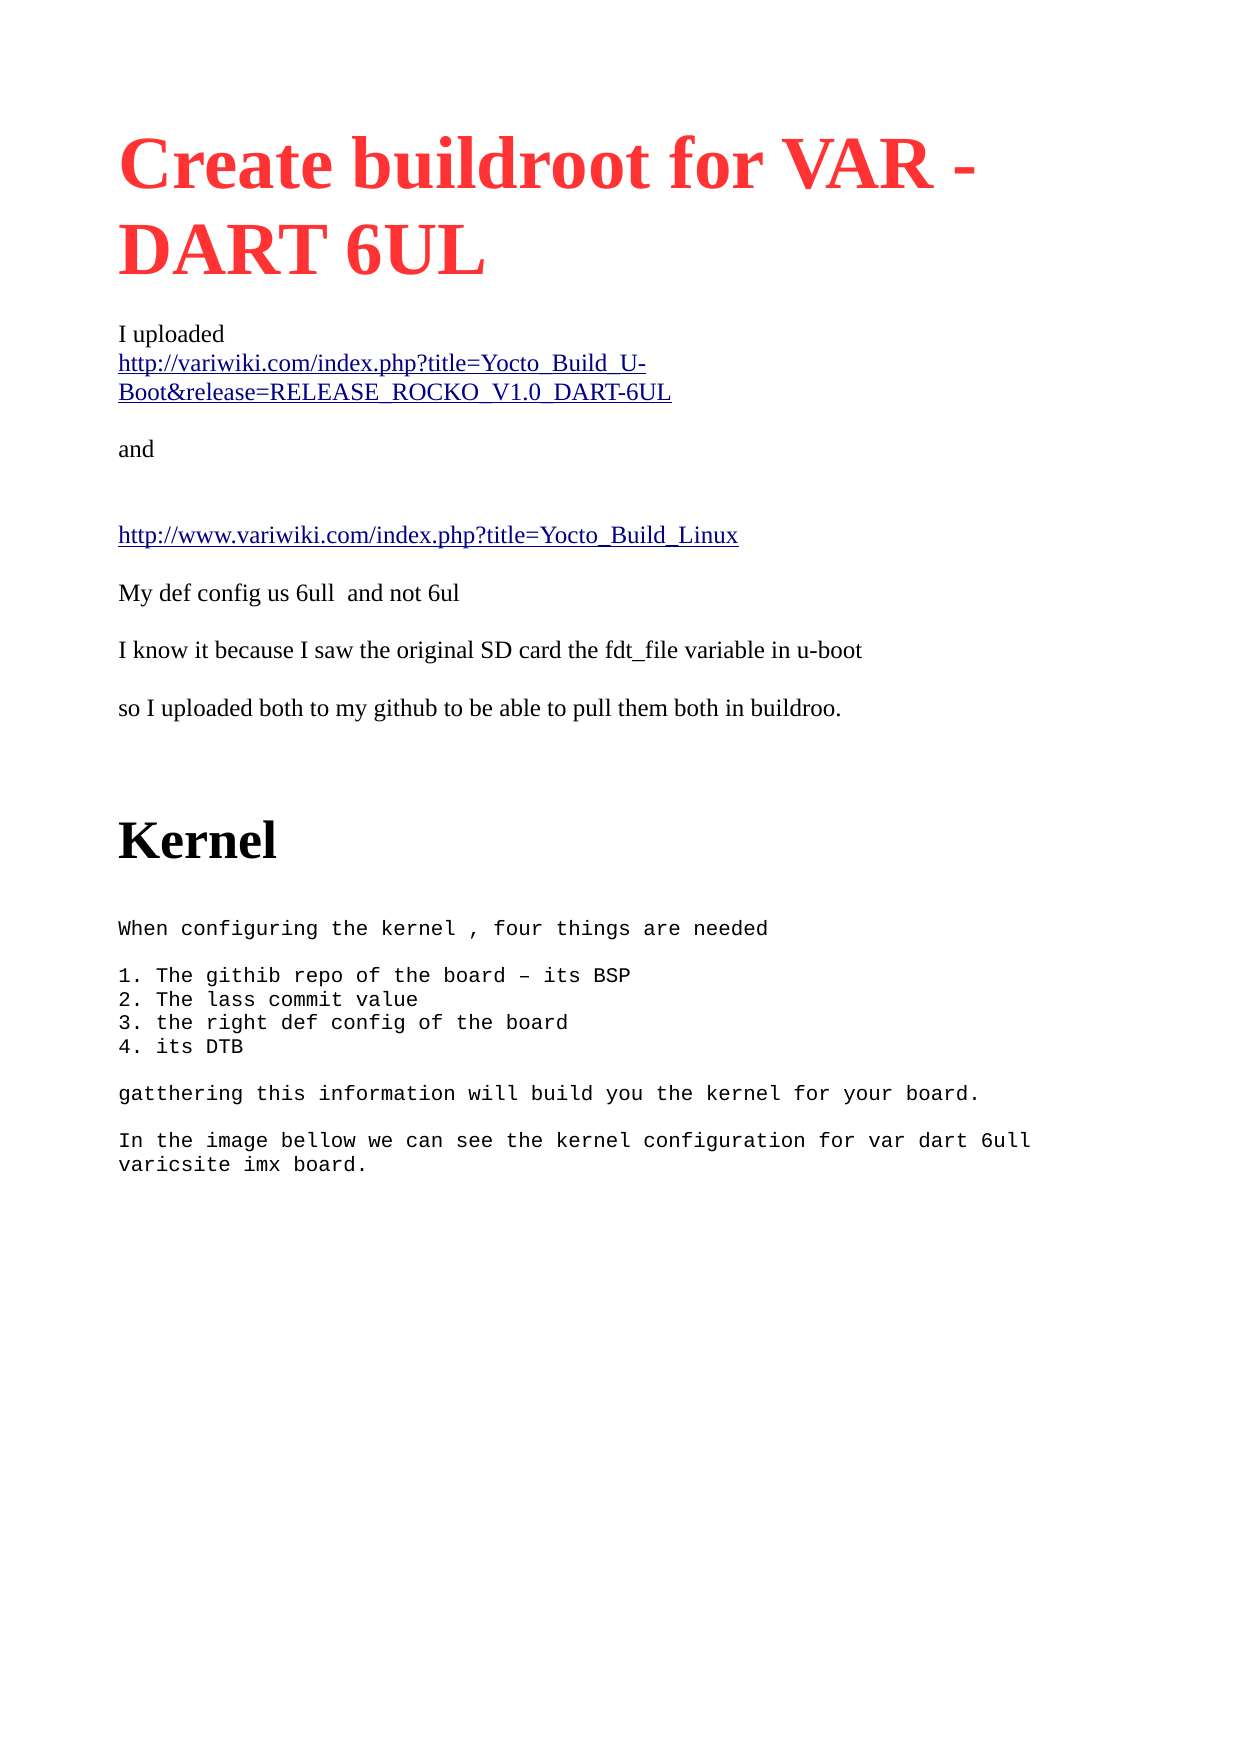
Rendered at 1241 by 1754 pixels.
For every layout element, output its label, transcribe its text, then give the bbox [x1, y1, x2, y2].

text My def config us 6ull and not 6ul [118, 578, 1122, 607]
text 4. its DTB [118, 1036, 1122, 1059]
text I know it because I saw the original SD card the fdt_file variable in u-boot [118, 636, 1122, 664]
text Kernel [118, 808, 1122, 870]
text 3. the right def config of the board [118, 1012, 1122, 1036]
text 1. The githib repo of the board – its BSP [118, 965, 1122, 989]
text In the image bellow we can see the kernel configuration for var dart 6ull varicsite imx board. [118, 1131, 1122, 1178]
text 2. The lass commit value [118, 989, 1122, 1012]
text so I uploaded both to my github to be able to pull them both in buildroo. [118, 693, 1122, 722]
text I uploaded [118, 319, 1122, 348]
text http://www.variwiki.com/index.php?title=Yocto_Build_Linux [118, 521, 1122, 549]
text http://variwiki.com/index.php?title=Yocto_Build_U-Boot&release=RELEASE_ROCKO_V1.0_DART-6UL [118, 348, 1122, 406]
text and [118, 434, 1122, 463]
text Create buildroot for VAR -DART 6UL [118, 118, 1122, 291]
text gatthering this information will build you the kernel for your board. [118, 1083, 1122, 1107]
text When configuring the kernel , four things are needed [118, 918, 1122, 941]
